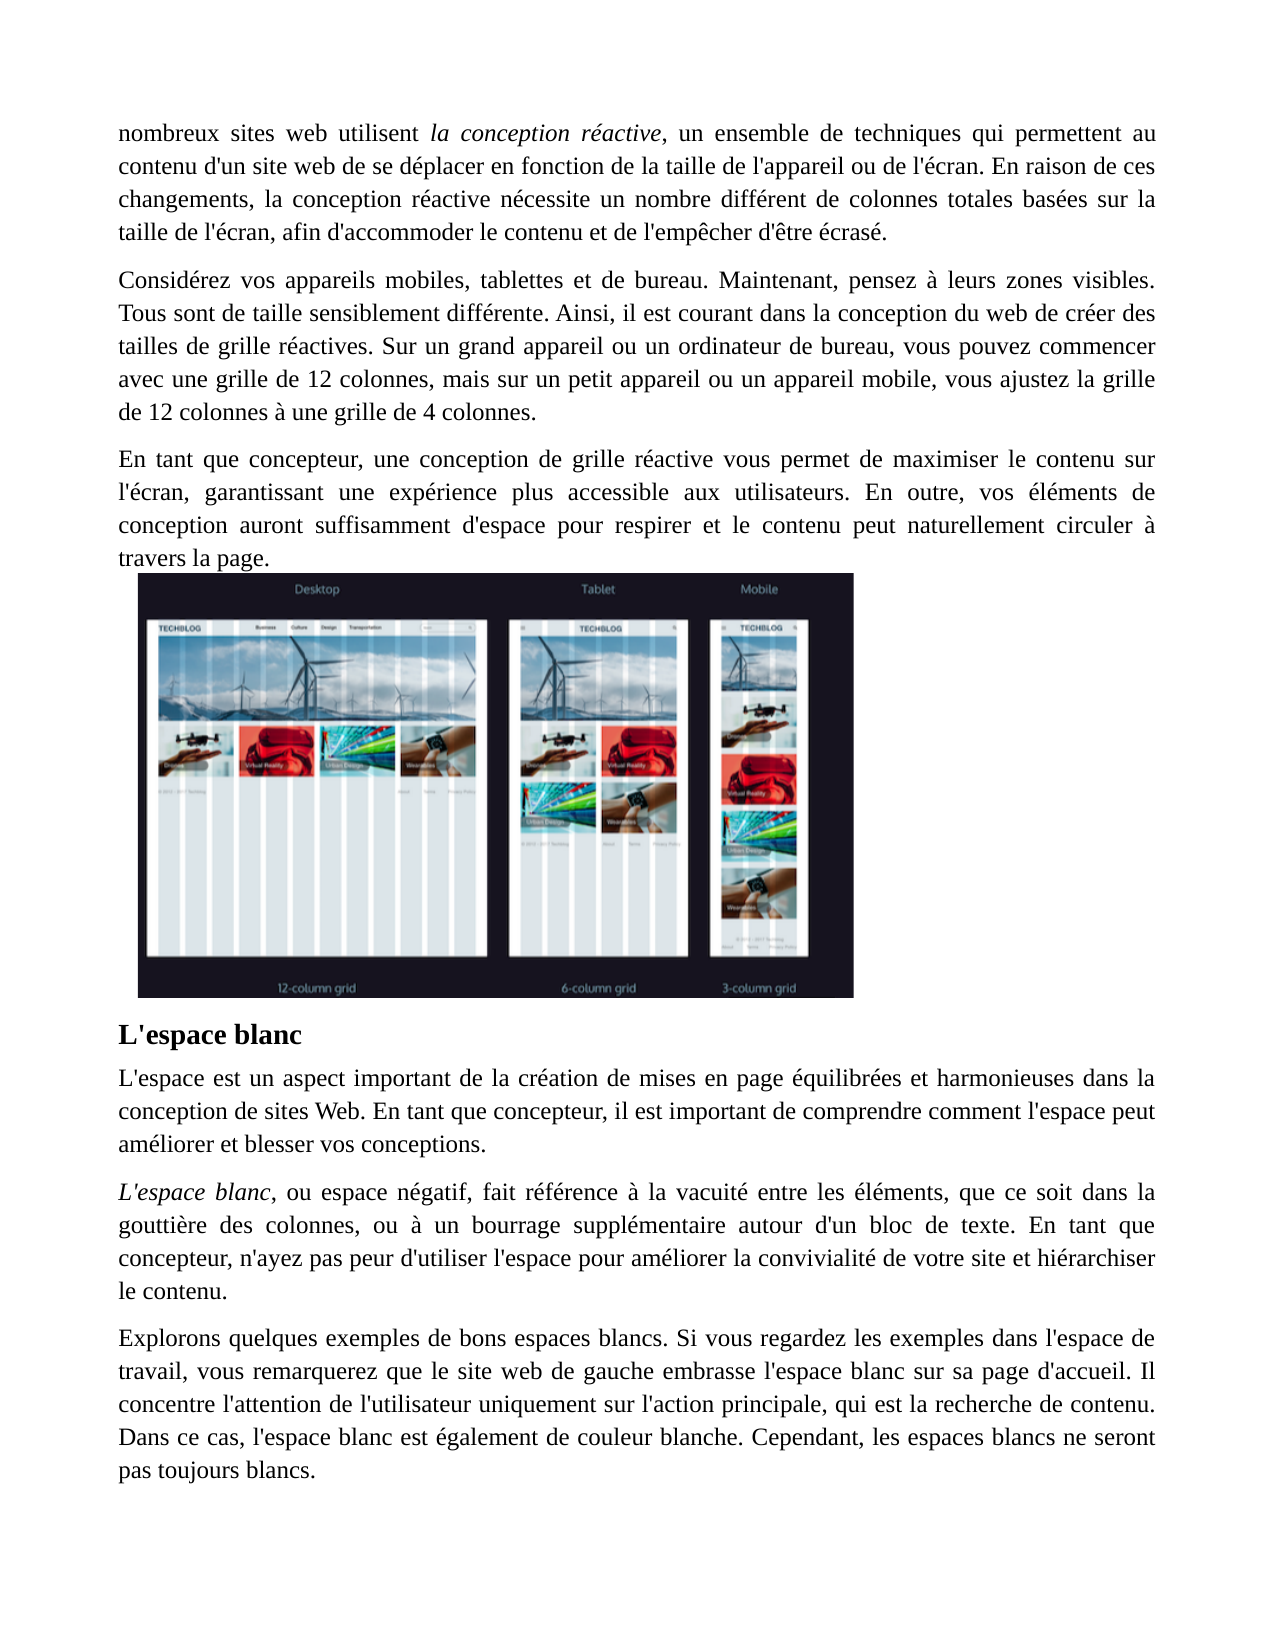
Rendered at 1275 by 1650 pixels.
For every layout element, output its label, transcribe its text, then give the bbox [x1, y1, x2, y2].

text L'espace est un aspect important de la création de mises en page équilibrées et harmonieuses dans la conception de sites Web. En tant que concepteur, il est important de comprendre comment l'espace peut améliorer et blesser vos conceptions. [118, 1063, 1157, 1158]
text Considérez vos appareils mobiles, tablettes et de bureau. Maintenant, pensez à leurs zones visibles. Tous sont de taille sensiblement différente. Ainsi, il est courant dans la conception du web de créer des tailles de grille réactives. Sur un grand appareil ou un ordinateur de bureau, vous pouvez commencer avec une grille de 12 colonnes, mais sur un petit appareil ou un appareil mobile, vous ajustez la grille de 12 colonnes à une grille de 4 colonnes. [118, 265, 1157, 426]
picture [137, 573, 854, 998]
text L'espace blanc, ou espace négatif, fait référence à la vacuité entre les éléments, que ce soit dans la gouttière des colonnes, ou à un bourrage supplémentaire autour d'un bloc de texte. En tant que concepteur, n'ayez pas peur d'utiliser l'espace pour améliorer la convivialité de votre site et hiérarchiser le contenu. [118, 1177, 1157, 1304]
text nombreux sites web utilisent la conception réactive, un ensemble de techniques qui permettent au contenu d'un site web de se déplacer en fonction de la taille de l'appareil ou de l'écran. En raison de ces changements, la conception réactive nécessite un nombre différent de colonnes totales basées sur la taille de l'écran, afin d'accommoder le contenu et de l'empêcher d'être écrasé. [118, 118, 1157, 246]
text Explorons quelques exemples de bons espaces blancs. Si vous regardez les exemples dans l'espace de travail, vous remarquerez que le site web de gauche embrasse l'espace blanc sur sa page d'accueil. Il concentre l'attention de l'utilisateur uniquement sur l'action principale, qui est la recherche de contenu. Dans ce cas, l'espace blanc est également de couleur blanche. Cependant, les espaces blancs ne seront pas toujours blancs. [118, 1323, 1157, 1484]
text En tant que concepteur, une conception de grille réactive vous permet de maximiser le contenu sur l'écran, garantissant une expérience plus accessible aux utilisateurs. En outre, vos éléments de conception auront suffisamment d'espace pour respirer et le contenu peut naturellement circuler à travers la page. [118, 444, 1157, 572]
subtitle L'espace blanc [118, 1017, 1157, 1051]
